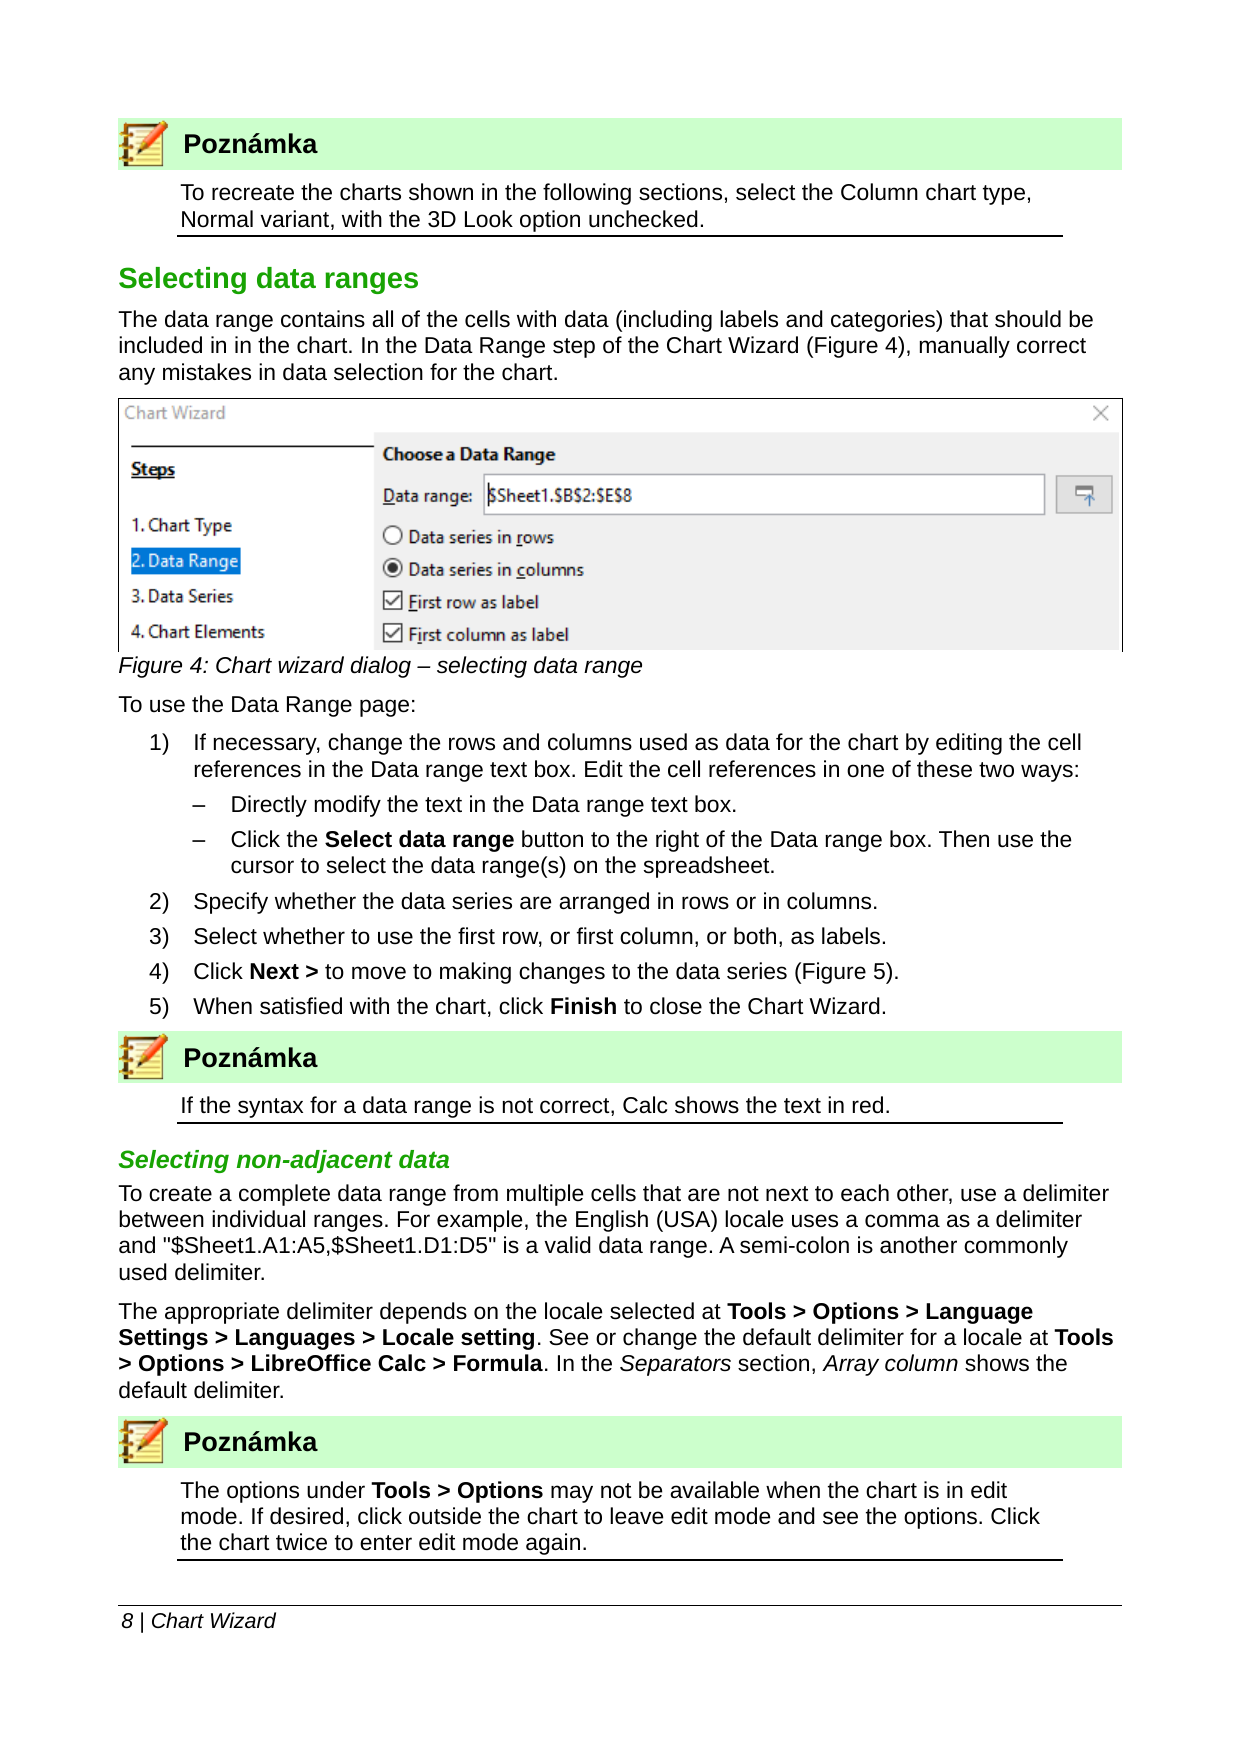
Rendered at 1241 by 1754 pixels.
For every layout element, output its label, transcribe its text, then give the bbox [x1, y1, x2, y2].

picture [119, 1032, 170, 1083]
list Select whether to use the first row, or first column, or both, as labels. [169, 923, 1122, 949]
list If necessary, change the rows and columns used as data for the chart by editing the cell references in the Data range text box. Edit the cell references in one of these two ways: [169, 729, 1122, 782]
picture [119, 119, 170, 170]
list Click the Select data range button to the right of the Data range box. Then use the cursor to select the data range(s) on the spreadsheet. [192, 826, 1122, 879]
list Specify whether the data series are arranged in rows or in columns. [169, 888, 1122, 914]
text To use the Data Range page: [118, 691, 1122, 717]
text The options under Tools > Options may not be available when the chart is in edit mode. If desired, click outside the chart to leave edit mode and see the options. Click the chart twice to enter edit mode again. [177, 1473, 1063, 1559]
text The data range contains all of the cells with data (including labels and categories) that should be included in in the chart. In the Data Range step of the Chart Wizard (Figure 4), manually correct any mistakes in data selection for the chart. [118, 306, 1122, 385]
text If the syntax for a data range is not correct, Calc shows the text in red. [177, 1089, 1063, 1122]
picture [119, 1416, 170, 1467]
text To create a complete data range from multiple cells that are not next to each other, use a delimiter between individual ranges. For example, the English (USA) locale uses a comma as a delimiter and "$Sheet1.A1:A5,$Sheet1.D1:D5" is a valid data range. A semi-colon is another commonly used delimiter. [118, 1180, 1122, 1285]
list Directly modify the text in the Data range text box. [192, 791, 1122, 817]
subtitle Poznámka [118, 1031, 1122, 1083]
picture [121, 400, 1119, 650]
text To recreate the charts shown in the following sections, select the Column chart type, Normal variant, with the 3D Look option unchecked. [177, 176, 1063, 235]
text The appropriate delimiter depends on the locale selected at Tools > Options > Language Settings > Languages > Locale setting. See or change the default delimiter for a locale at Tools > Options > LibreOffice Calc > Formula. In the Separators section, Array column shows the default delimiter. [118, 1298, 1122, 1403]
list Click Next > to move to making changes to the data series (Figure 5). [169, 958, 1122, 984]
text Figure 4: Chart wizard dialog – selecting data range [118, 399, 1122, 678]
subtitle Poznámka [118, 118, 1122, 170]
subtitle Selecting non-adjacent data [118, 1145, 1122, 1174]
subtitle Poznámka [118, 1416, 1122, 1468]
subtitle Selecting data ranges [118, 261, 1122, 294]
list When satisfied with the chart, click Finish to close the Chart Wizard. [169, 993, 1122, 1020]
